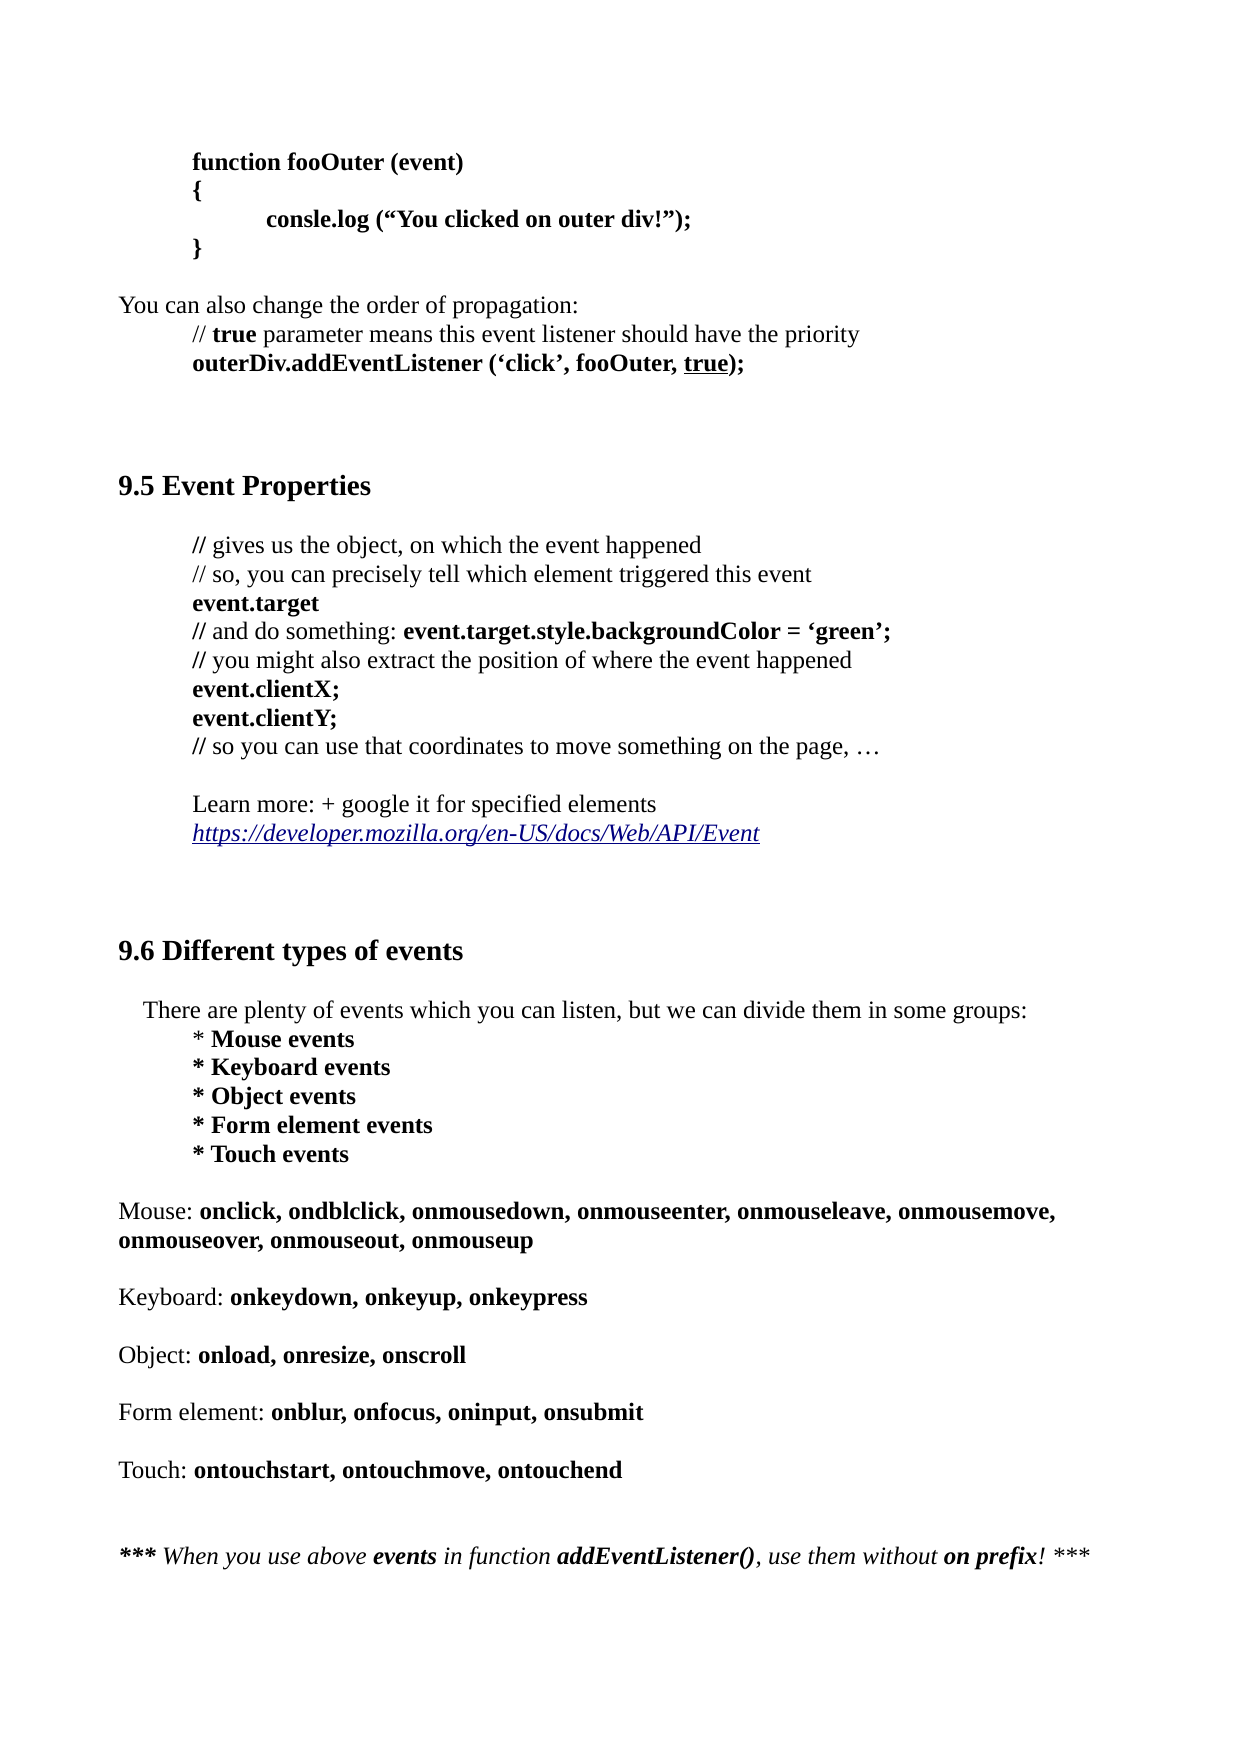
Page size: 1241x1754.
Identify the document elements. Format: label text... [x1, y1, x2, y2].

text outerDiv.addEventListener (‘click’, fooOuter, true); [118, 348, 1122, 377]
text // and do something: event.target.style.backgroundColor = ‘green’; [118, 616, 1122, 645]
text // so you can use that coordinates to move something on the page, … [118, 731, 1122, 760]
text // so, you can precisely tell which element triggered this event [118, 559, 1122, 588]
text * Mouse events [118, 1024, 1122, 1052]
text consle.log (“You clicked on outer div!”); [118, 204, 1122, 233]
text // true parameter means this event listener should have the priority [118, 319, 1122, 348]
text Mouse: onclick, ondblclick, onmousedown, onmouseenter, onmouseleave, onmousemove, onmouseover, onmouseout, onmouseup [118, 1196, 1122, 1254]
text *** When you use above events in function addEventListener(), use them without on prefix! *** [118, 1541, 1122, 1570]
text // gives us the object, on which the event happened [118, 530, 1122, 559]
text You can also change the order of propagation: [118, 291, 1122, 319]
text // you might also extract the position of where the event happened [118, 645, 1122, 674]
text } [118, 233, 1122, 262]
text * Form element events [118, 1110, 1122, 1139]
text event.clientX; [118, 674, 1122, 703]
text There are plenty of events which you can listen, but we can divide them in some groups: [118, 995, 1122, 1024]
text Keyboard: onkeydown, onkeyup, onkeypress [118, 1282, 1122, 1311]
text event.target [118, 588, 1122, 616]
text Touch: ontouchstart, ontouchmove, ontouchend [118, 1455, 1122, 1484]
text Form element: onblur, onfocus, oninput, onsubmit [118, 1397, 1122, 1426]
text function fooOuter (event) [118, 147, 1122, 176]
text https://developer.mozilla.org/en-US/docs/Web/API/Event [118, 818, 1122, 846]
text Learn more: + google it for specified elements [118, 789, 1122, 818]
text 9.6 Different types of events [118, 933, 1122, 966]
text { [118, 176, 1122, 204]
text * Touch events [118, 1139, 1122, 1167]
text event.clientY; [118, 703, 1122, 731]
text 9.5 Event Properties [118, 468, 1122, 501]
text * Keyboard events [118, 1052, 1122, 1081]
text Object: onload, onresize, onscroll [118, 1340, 1122, 1369]
text * Object events [118, 1081, 1122, 1110]
